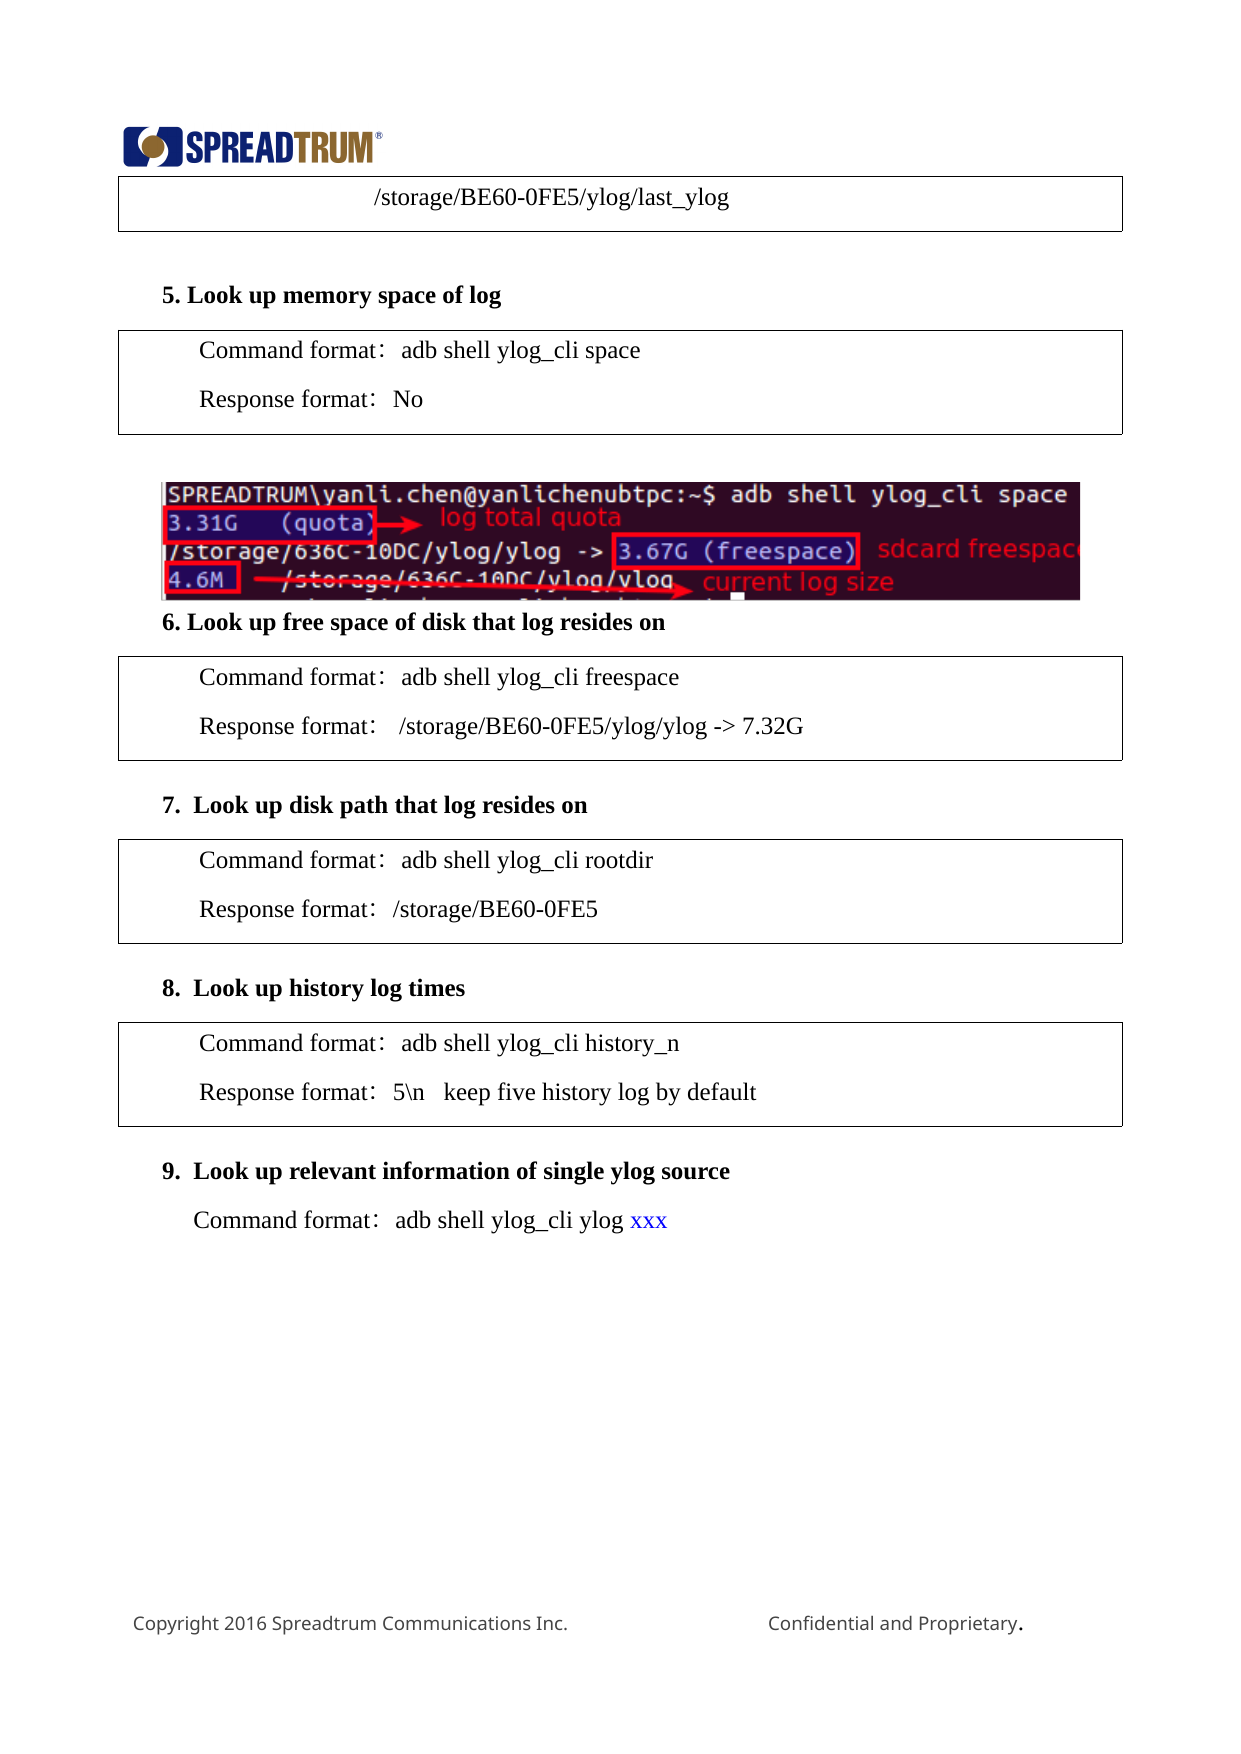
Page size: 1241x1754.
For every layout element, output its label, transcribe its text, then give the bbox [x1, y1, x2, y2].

text 8. Look up history log times [118, 973, 1122, 1002]
table_header Command format：adb shell ylog_cli space Response format：No [119, 331, 1122, 433]
table_header /storage/BE60-0FE5/ylog/last_ylog [119, 177, 1122, 231]
list Command format：adb shell ylog_cli ylog xxx [156, 1205, 1122, 1234]
picture [120, 123, 386, 168]
table_header Command format：adb shell ylog_cli history_n Response format：5\n keep five history log by default [119, 1023, 1122, 1126]
picture [160, 482, 1081, 602]
table_header Command format：adb shell ylog_cli freespace Response format： /storage/BE60-0FE5/ylog/ylog -> 7.32G [119, 657, 1122, 760]
table_header Command format：adb shell ylog_cli rootdir Response format：/storage/BE60-0FE5 [119, 840, 1122, 943]
text 7. Look up disk path that log resides on [118, 790, 1122, 819]
text 5. Look up memory space of log [118, 280, 1122, 309]
text 6. Look up free space of disk that log resides on [118, 483, 1122, 636]
text 9. Look up relevant information of single ylog source [118, 1156, 1122, 1184]
